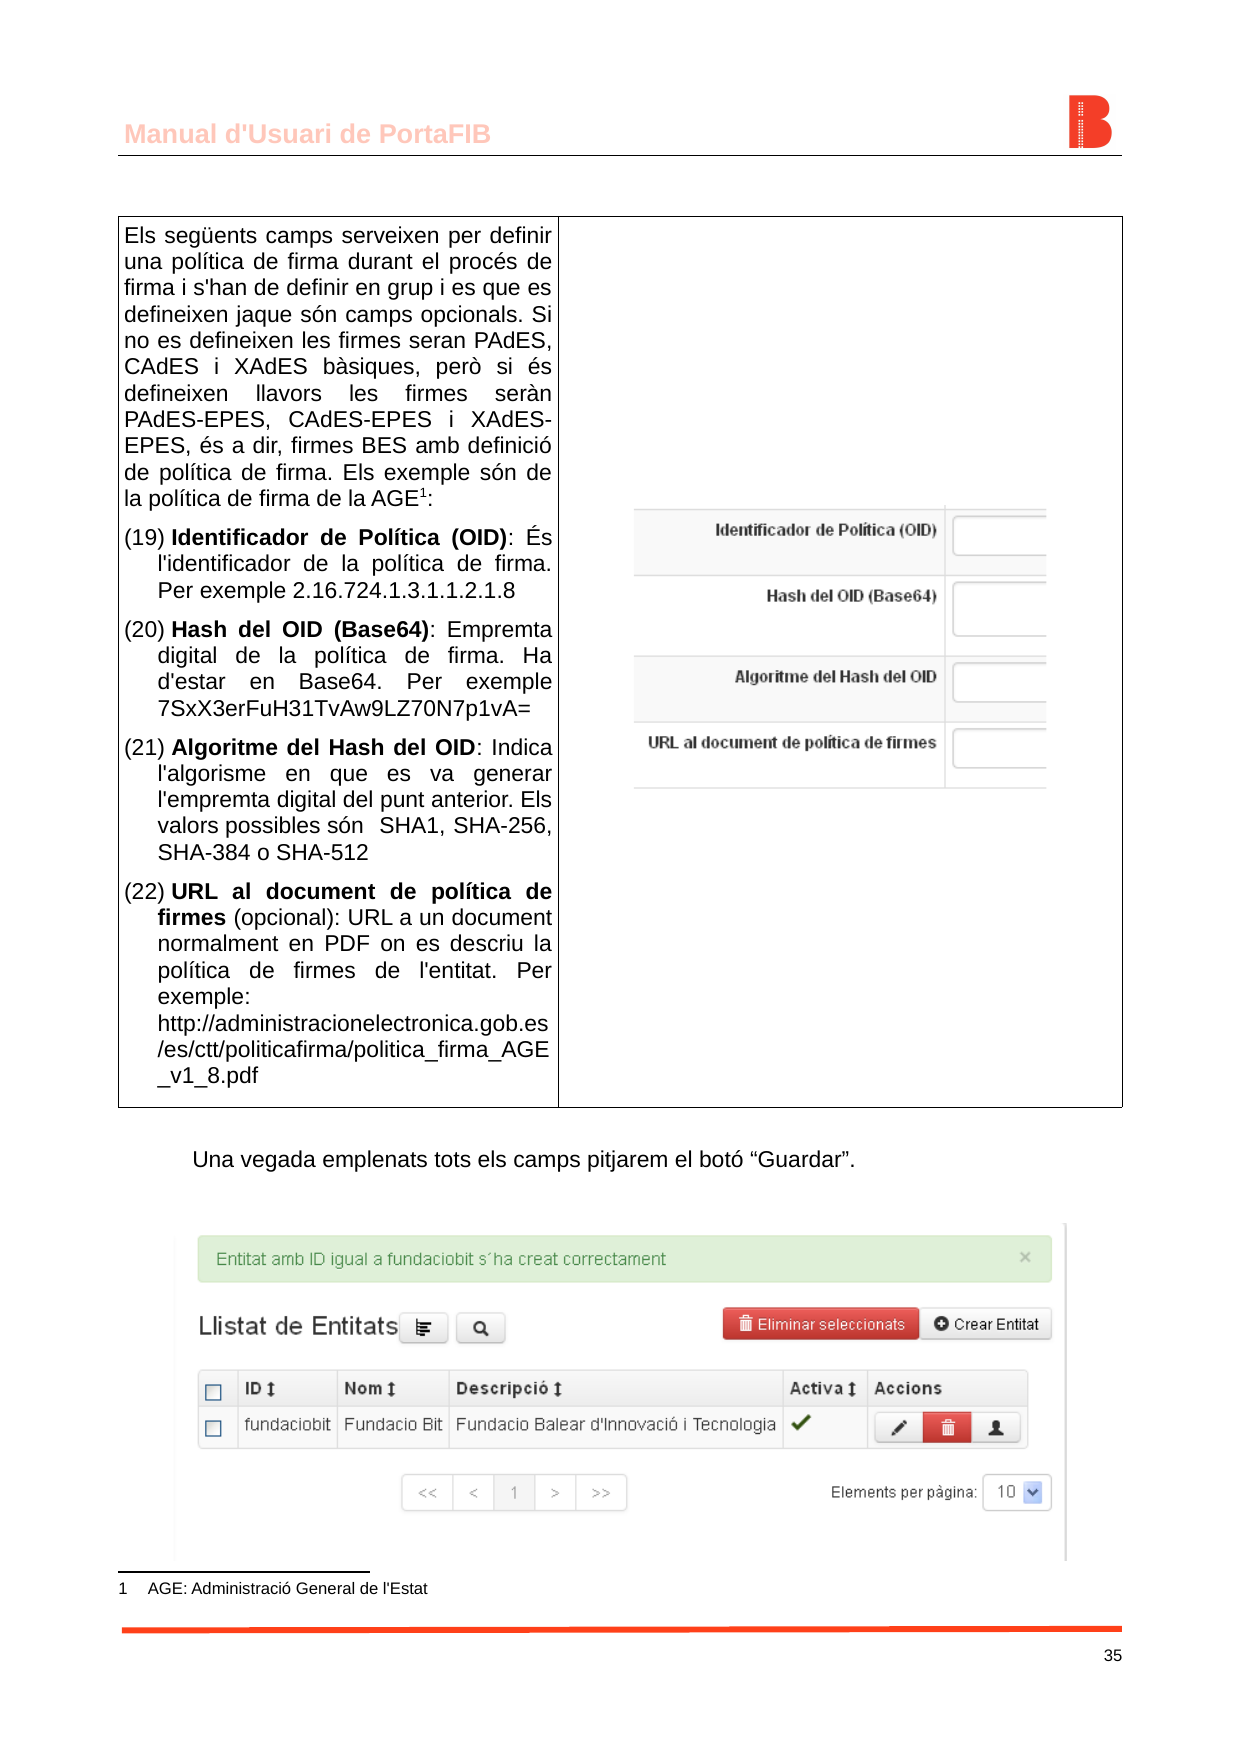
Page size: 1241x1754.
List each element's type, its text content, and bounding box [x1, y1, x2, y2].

text Una vegada emplenats tots els camps pitjarem el botó “Guardar”. [118, 1146, 1122, 1172]
picture [633, 505, 1047, 805]
table_cell Els següents camps serveixen per definir una política de firma durant el procés de firma i s'han de definir en grup i es que es defineixen jaque són camps opcionals. Si no es defineixen les firmes seran PAdES, CAdES i XAdES bàsiques, però si és defineixen llavors les firmes seràn PAdES-EPES, CAdES-EPES i XAdES-EPES, és a dir, firmes BES amb definició de política de firma. Els exemple són de la política de firma de la AGE: Identificador de Política (OID): És l'identificador de la política de firma. Per exemple 2.16.724.1.3.1.1.2.1.8 Hash del OID (Base64): Empremta digital de la política de firma. Ha d'estar en Base64. Per exemple 7SxX3erFuH31TvAw9LZ70N7p1vA= Algoritme del Hash del OID: Indica l'algorisme en que es va generar l'empremta digital del punt anterior. Els valors possibles són SHA1, SHA-256, SHA-384 o SHA-512 URL al document de política de firmes (opcional): URL a un document normalment en PDF on es descriu la política de firmes de l'entitat. Per exemple: http://administracionelectronica.gob.es/es/ctt/politicafirma/politica_firma_AGE_v1_8.pdf [119, 217, 558, 1107]
picture [1063, 94, 1117, 150]
table_cell [559, 217, 1122, 1107]
picture [173, 1223, 1067, 1561]
